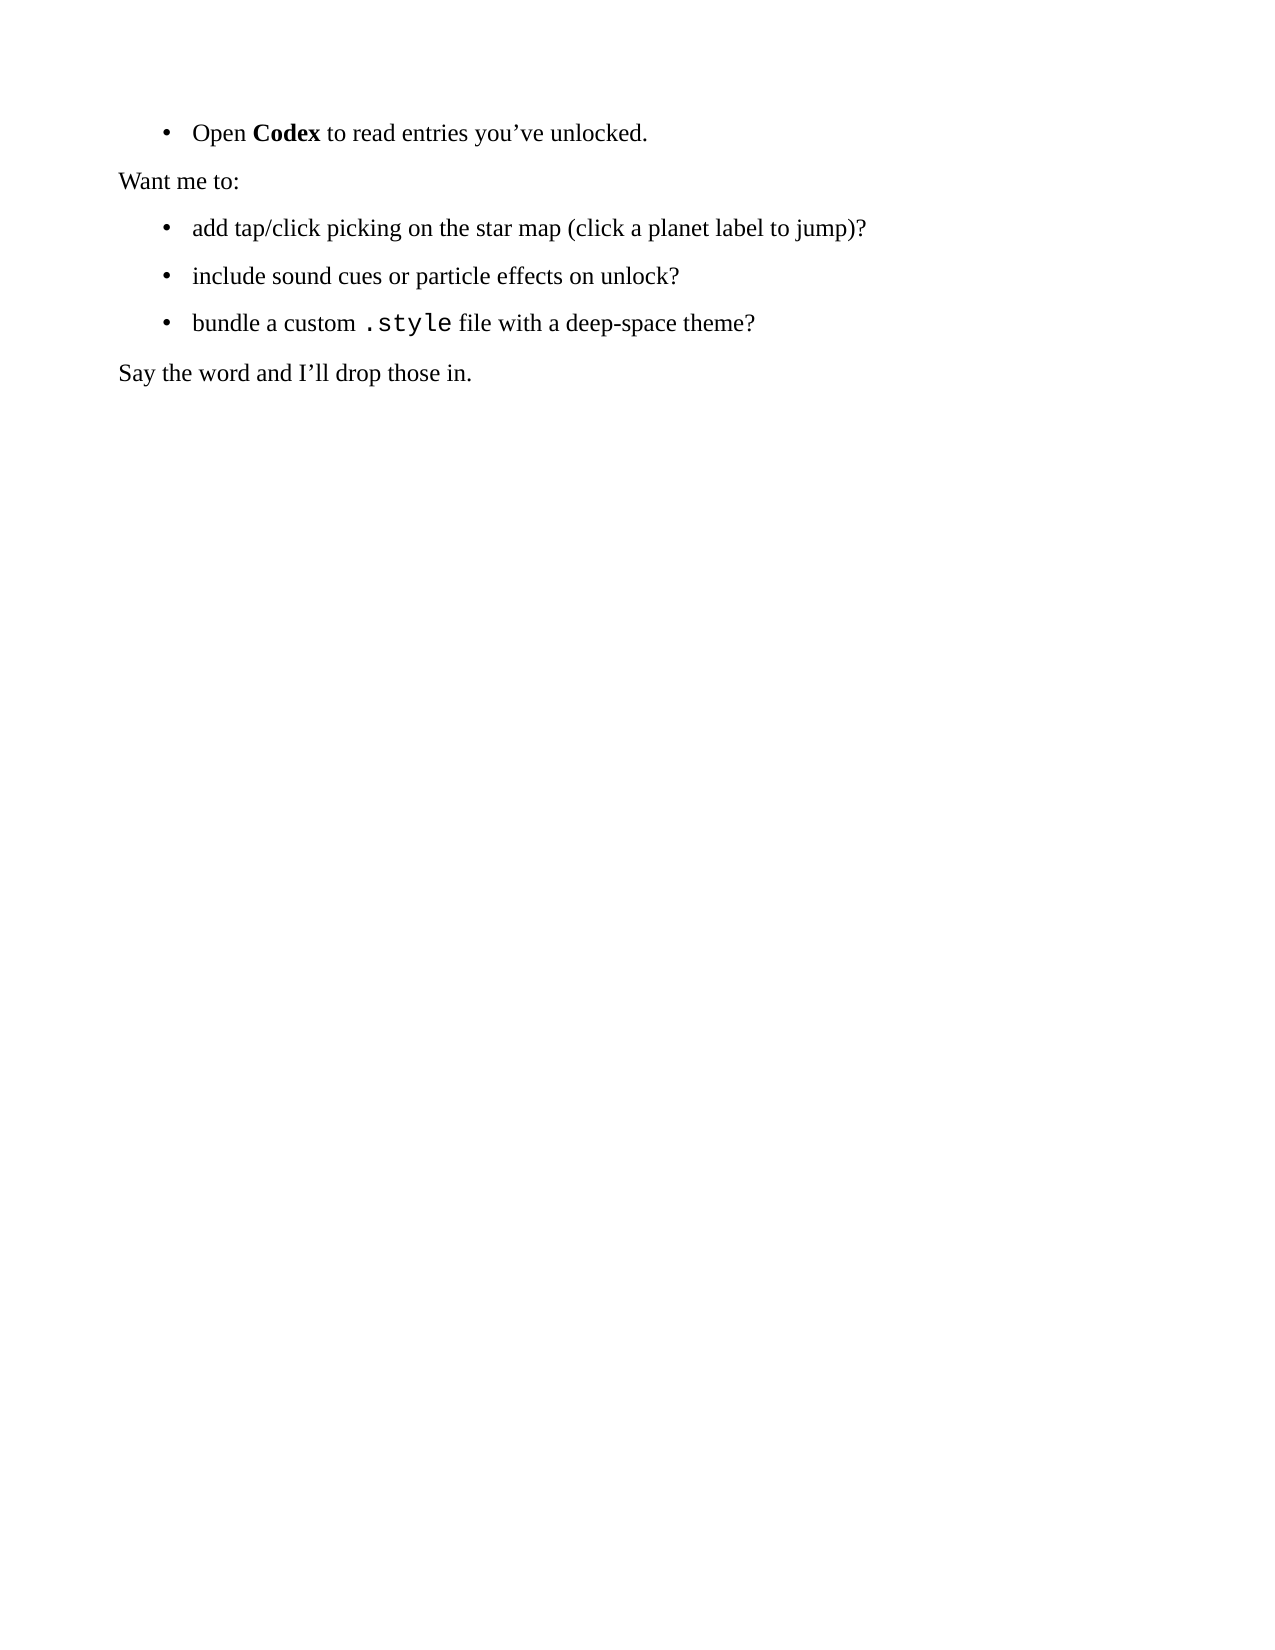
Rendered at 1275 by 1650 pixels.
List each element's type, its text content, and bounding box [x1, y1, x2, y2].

text Say the word and I’ll drop those in. 🚀 [118, 358, 1157, 387]
list add tap/click picking on the star map (click a planet label to jump)? [162, 213, 1157, 242]
list Open Codex to read entries you’ve unlocked. [162, 118, 1157, 147]
list include sound cues or particle effects on unlock? [162, 261, 1157, 290]
text Want me to: [118, 166, 1157, 194]
list bundle a custom .style file with a deep-space theme? [162, 308, 1157, 339]
